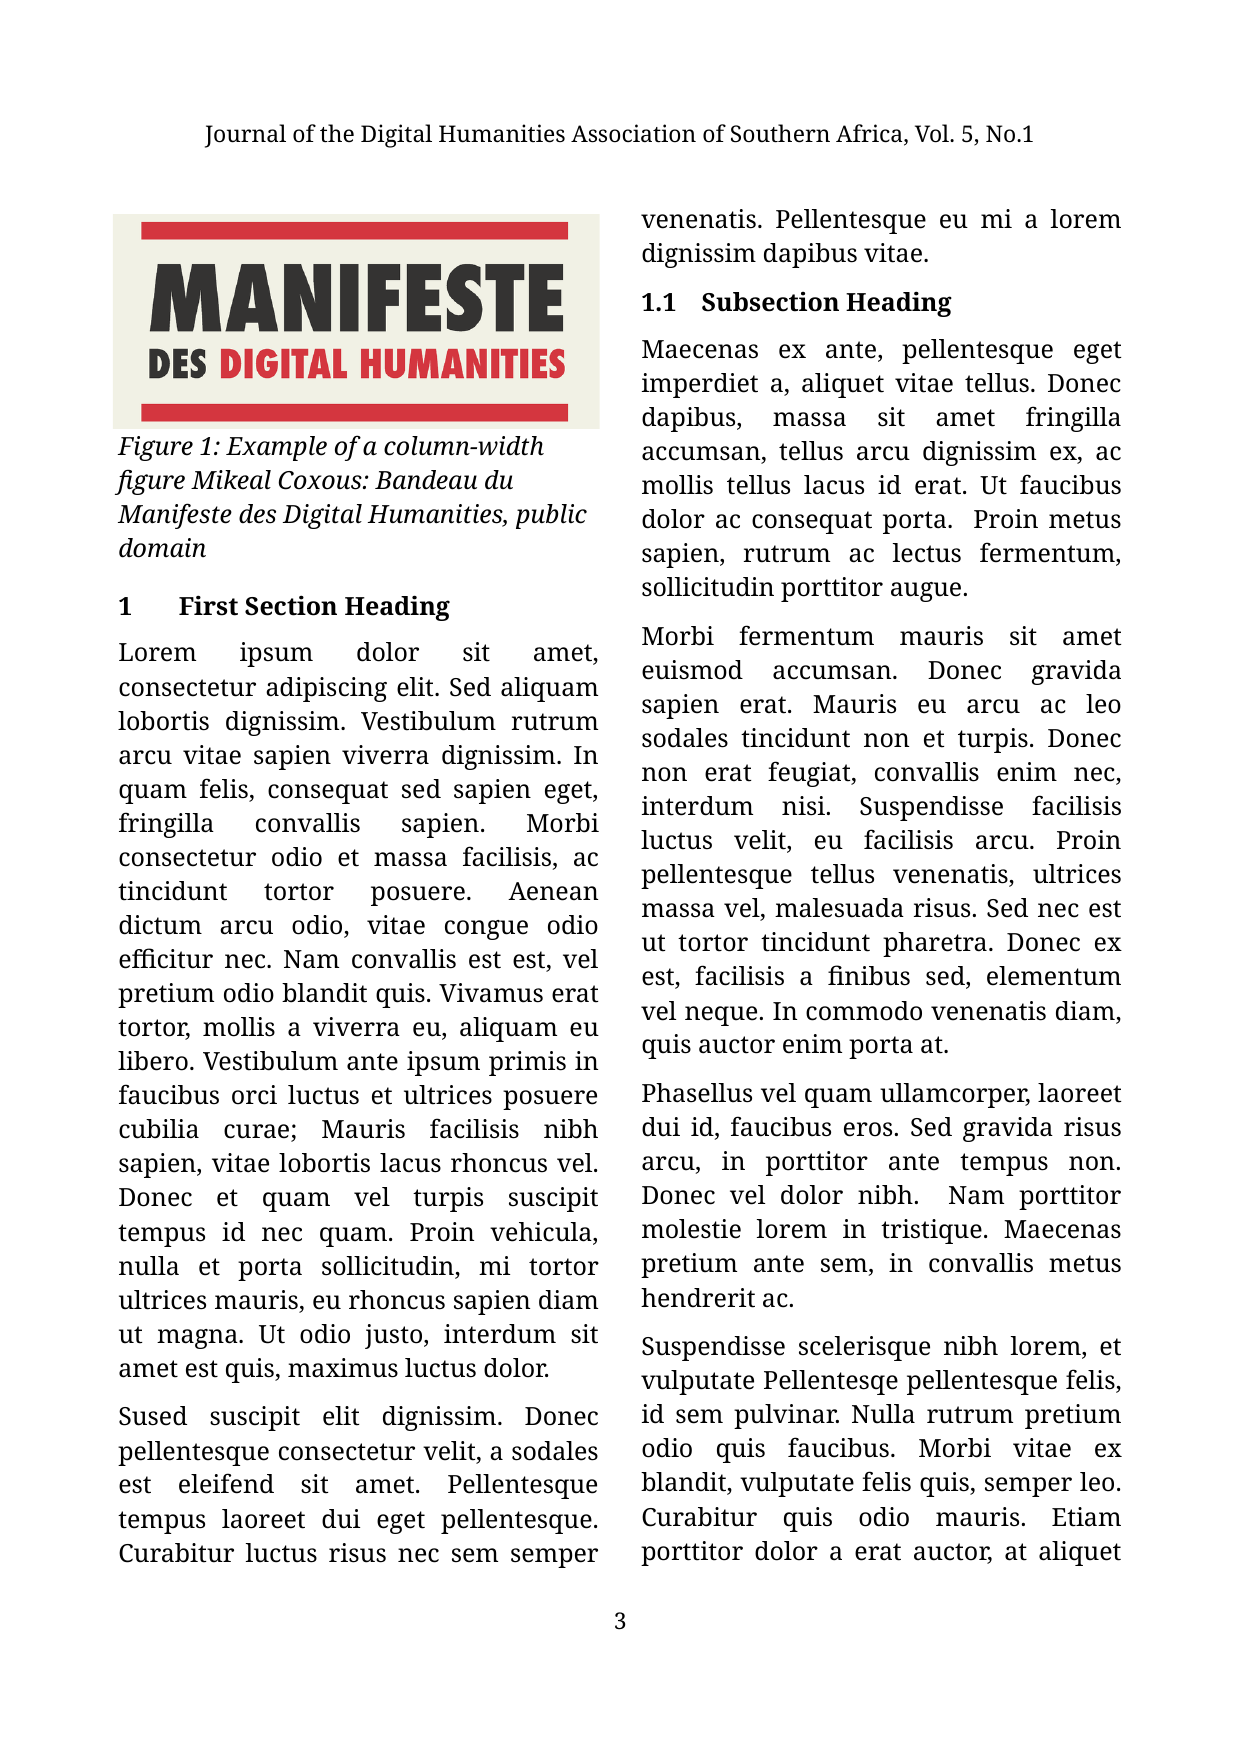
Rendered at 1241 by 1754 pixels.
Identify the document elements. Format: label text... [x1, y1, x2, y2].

text Morbi fermentum mauris sit amet euismod accumsan. Donec gravida sapien erat. Mauris eu arcu ac leo sodales tincidunt non et turpis. Donec non erat feugiat, convallis enim nec, interdum nisi. Suspendisse facilisis luctus velit, eu facilisis arcu. Proin pellentesque tellus venenatis, ultrices massa vel, malesuada risus. Sed nec est ut tortor tincidunt pharetra. Donec ex est, facilisis a finibus sed, elementum vel neque. In commodo venenatis diam, quis auctor enim porta at. [641, 618, 1122, 1061]
text Suspendisse scelerisque nibh lorem, et vulputate Pellentesqe pellentesque felis, id sem pulvinar. Nulla rutrum pretium odio quis faucibus. Morbi vitae ex blandit, vulputate felis quis, semper leo. Curabitur quis odio mauris. Etiam porttitor dolor a erat auctor, at aliquet [641, 1329, 1122, 1567]
text Sused suscipit elit dignissim. Donec pellentesque consectetur velit, a sodales est eleifend sit amet. Pellentesque tempus laoreet dui eget pellentesque. Curabitur luctus risus nec sem semper [118, 1399, 599, 1569]
text Lorem ipsum dolor sit amet, consectetur adipiscing elit. Sed aliquam lobortis dignissim. Vestibulum rutrum arcu vitae sapien viverra dignissim. In quam felis, consequat sed sapien eget, fringilla convallis sapien. Morbi consectetur odio et massa facilisis, ac tincidunt tortor posuere. Aenean dictum arcu odio, vitae congue odio efficitur nec. Nam convallis est est, vel pretium odio blandit quis. Vivamus erat tortor, mollis a viverra eu, aliquam eu libero. Vestibulum ante ipsum primis in faucibus orci luctus et ultrices posuere cubilia curae; Mauris facilisis nibh sapien, vitae lobortis lacus rhoncus vel. Donec et quam vel turpis suscipit tempus id nec quam. Proin vehicula, nulla et porta sollicitudin, mi tortor ultrices mauris, eu rhoncus sapien diam ut magna. Ut odio justo, interdum sit amet est quis, maximus luctus dolor. [118, 635, 599, 1384]
text Phasellus vel quam ullamcorper, laoreet dui id, faucibus eros. Sed gravida risus arcu, in porttitor ante tempus non. Donec vel dolor nibh. Nam porttitor molestie lorem in tristique. Maecenas pretium ante sem, in convallis metus hendrerit ac. [641, 1076, 1122, 1314]
subtitle Figure 1: Example of a column-width ﬁgure Mikeal Coxous: Bandeau du Manifeste des Digital Humanities, public domain [118, 429, 599, 565]
subtitle First Section Heading [118, 589, 599, 623]
text Maecenas ex ante, pellentesque eget imperdiet a, aliquet vitae tellus. Donec dapibus, massa sit amet fringilla accumsan, tellus arcu dignissim ex, ac mollis tellus lacus id erat. Ut faucibus dolor ac consequat porta. Proin metus sapien, rutrum ac lectus fermentum, sollicitudin porttitor augue. [641, 331, 1122, 604]
subtitle [118, 202, 599, 214]
picture [108, 214, 600, 429]
text venenatis. Pellentesque eu mi a lorem dignissim dapibus vitae. [641, 202, 1122, 270]
subtitle Subsection Heading [641, 285, 1122, 319]
